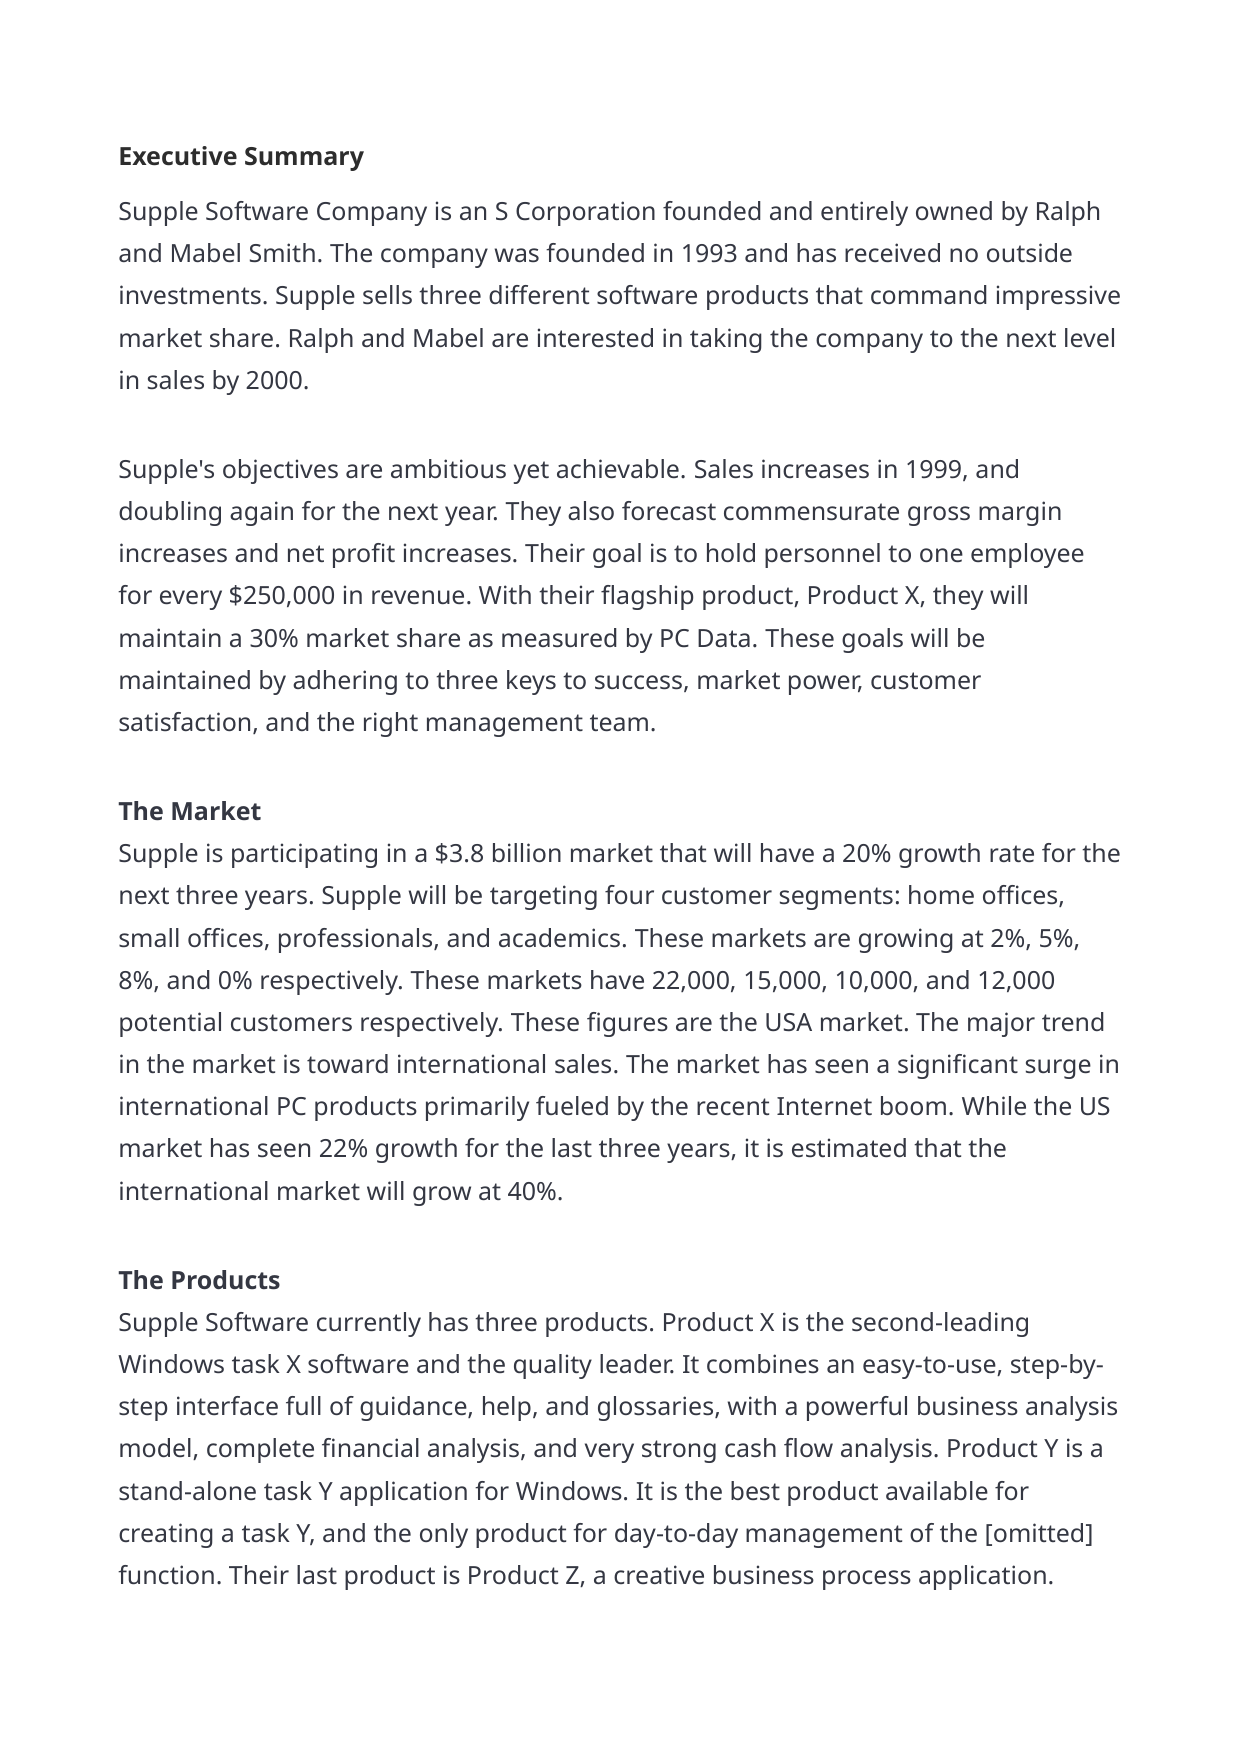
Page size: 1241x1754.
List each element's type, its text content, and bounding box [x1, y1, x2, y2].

subtitle Executive Summary [118, 139, 1122, 173]
text The Market Supple is participating in a $3.8 billion market that will have a 20% growth rate for the next three years. Supple will be targeting four customer segments: home offices, small offices, professionals, and academics. These markets are growing at 2%, 5%, 8%, and 0% respectively. These markets have 22,000, 15,000, 10,000, and 12,000 potential customers respectively. These figures are the USA market. The major trend in the market is toward international sales. The market has seen a significant surge in international PC products primarily fueled by the recent Internet boom. While the US market has seen 22% growth for the last three years, it is estimated that the international market will grow at 40%. [118, 786, 1122, 1207]
text The Products Supple Software currently has three products. Product X is the second-leading Windows task X software and the quality leader. It combines an easy-to-use, step-by-step interface full of guidance, help, and glossaries, with a powerful business analysis model, complete financial analysis, and very strong cash flow analysis. Product Y is a stand-alone task Y application for Windows. It is the best product available for creating a task Y, and the only product for day-to-day management of the [omitted] function. Their last product is Product Z, a creative business process application. [118, 1254, 1122, 1592]
text Supple Software Company is an S Corporation founded and entirely owned by Ralph and Mabel Smith. The company was founded in 1993 and has received no outside investments. Supple sells three different software products that command impressive market share. Ralph and Mabel are interested in taking the company to the next level in sales by 2000. [118, 186, 1122, 396]
text Supple's objectives are ambitious yet achievable. Sales increases in 1999, and doubling again for the next year. They also forecast commensurate gross margin increases and net profit increases. Their goal is to hold personnel to one employee for every $250,000 in revenue. With their flagship product, Product X, they will maintain a 30% market share as measured by PC Data. These goals will be maintained by adhering to three keys to success, market power, customer satisfaction, and the right management team. [118, 443, 1122, 739]
